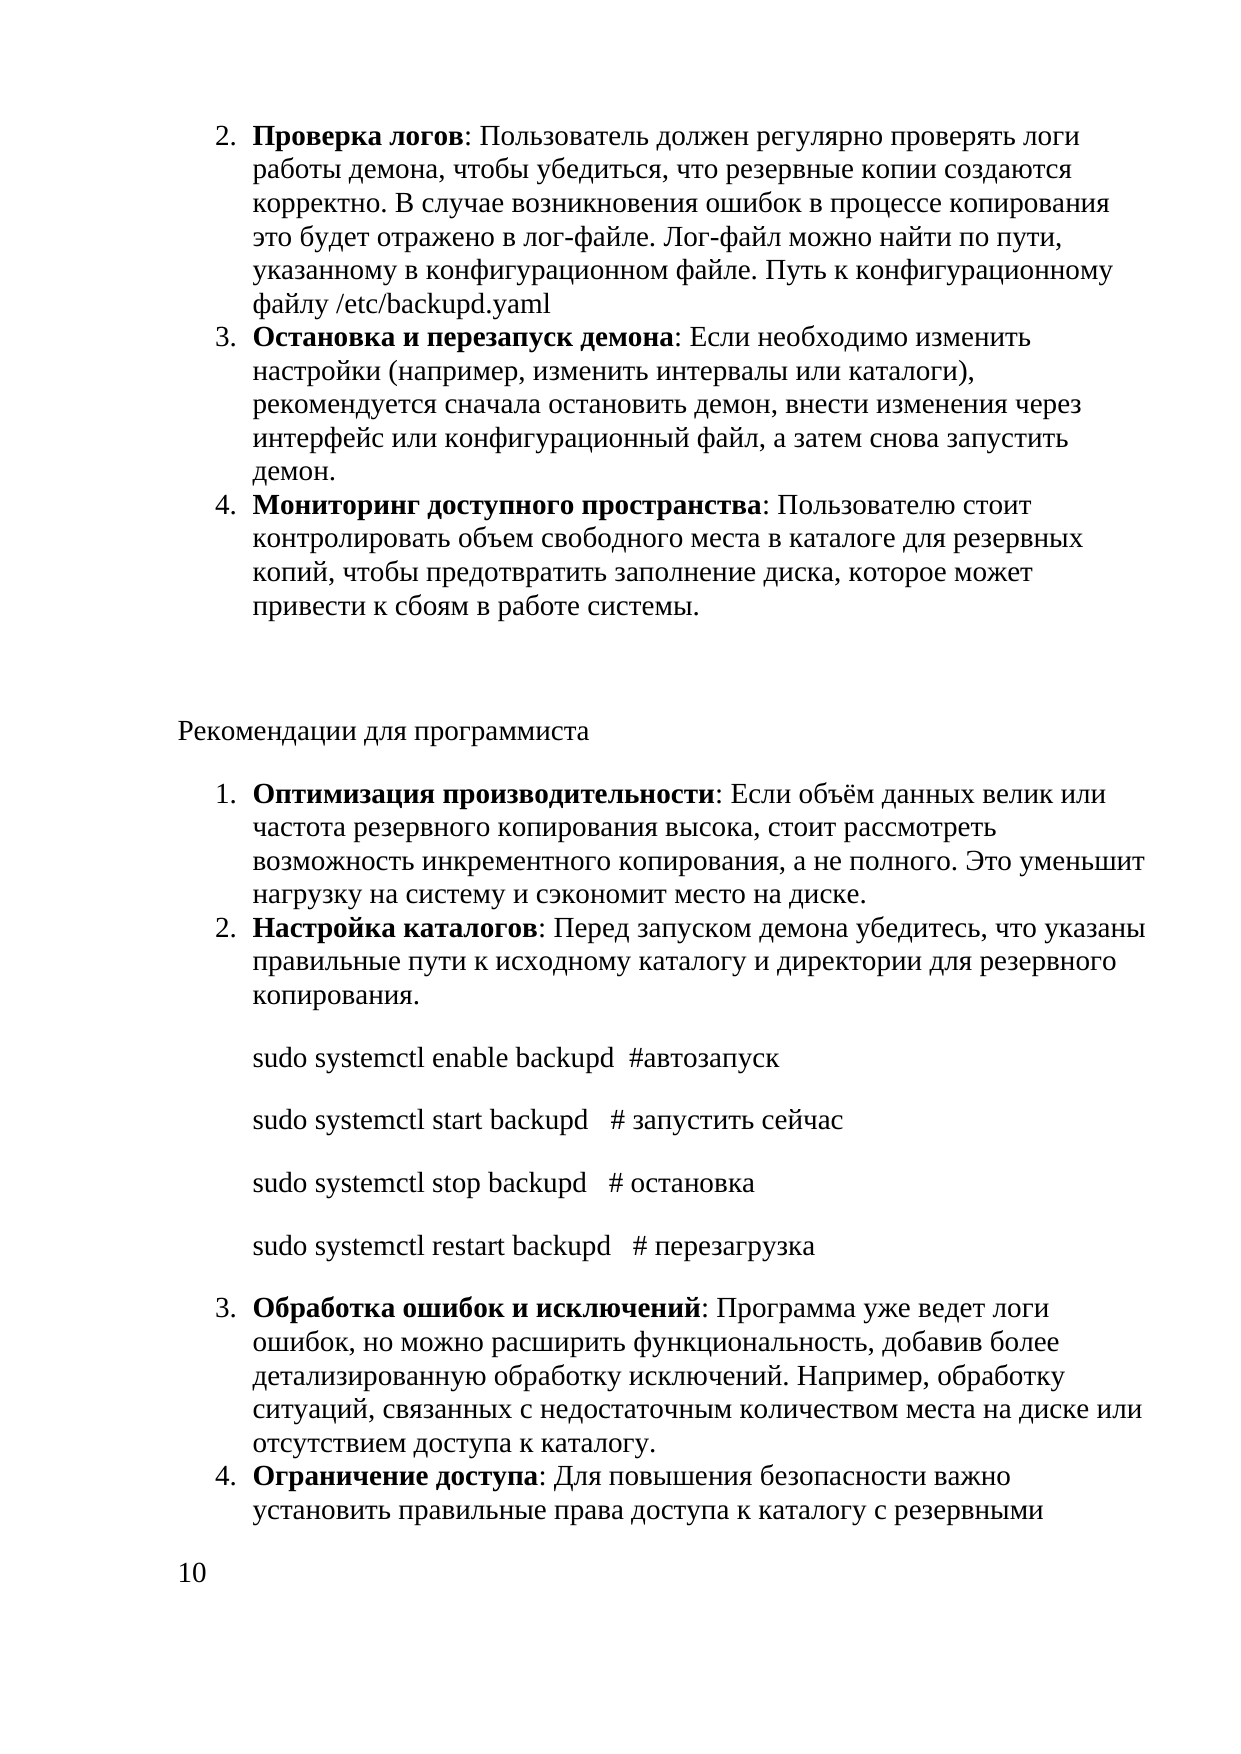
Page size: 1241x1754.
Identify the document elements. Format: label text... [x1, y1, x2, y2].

text sudo systemctl stop backupd # остановка [252, 1165, 1152, 1199]
list Настройка каталогов: Перед запуском демона убедитесь, что указаны правильные пути к исходному каталогу и директории для резервного копирования. [215, 910, 1152, 1011]
text Рекомендации для программиста [177, 713, 1152, 747]
text sudo systemctl restart backupd # перезагрузка [252, 1228, 1152, 1261]
text sudo systemctl enable backupd #автозапуск [252, 1040, 1152, 1073]
list Оптимизация производительности: Если объём данных велик или частота резервного копирования высока, стоит рассмотреть возможность инкрементного копирования, а не полного. Это уменьшит нагрузку на систему и сэкономит место на диске. [215, 776, 1152, 910]
list Мониторинг доступного пространства: Пользователю стоит контролировать объем свободного места в каталоге для резервных копий, чтобы предотвратить заполнение диска, которое может привести к сбоям в работе системы. [215, 487, 1152, 621]
list Проверка логов: Пользователь должен регулярно проверять логи работы демона, чтобы убедиться, что резервные копии создаются корректно. В случае возникновения ошибок в процессе копирования это будет отражено в лог-файле. Лог-файл можно найти по пути, указанному в конфигурационном файле. Путь к конфигурационному файлу /etc/backupd.yaml [215, 118, 1152, 319]
list Остановка и перезапуск демона: Если необходимо изменить настройки (например, изменить интервалы или каталоги), рекомендуется сначала остановить демон, внести изменения через интерфейс или конфигурационный файл, а затем снова запустить демон. [215, 319, 1152, 487]
text sudo systemctl start backupd # запустить сейчас [252, 1102, 1152, 1136]
list Ограничение доступа: Для повышения безопасности важно установить правильные права доступа к каталогу с резервными [215, 1458, 1152, 1525]
list Обработка ошибок и исключений: Программа уже ведет логи ошибок, но можно расширить функциональность, добавив более детализированную обработку исключений. Например, обработку ситуаций, связанных с недостаточным количеством места на диске или отсутствием доступа к каталогу. [215, 1291, 1152, 1458]
